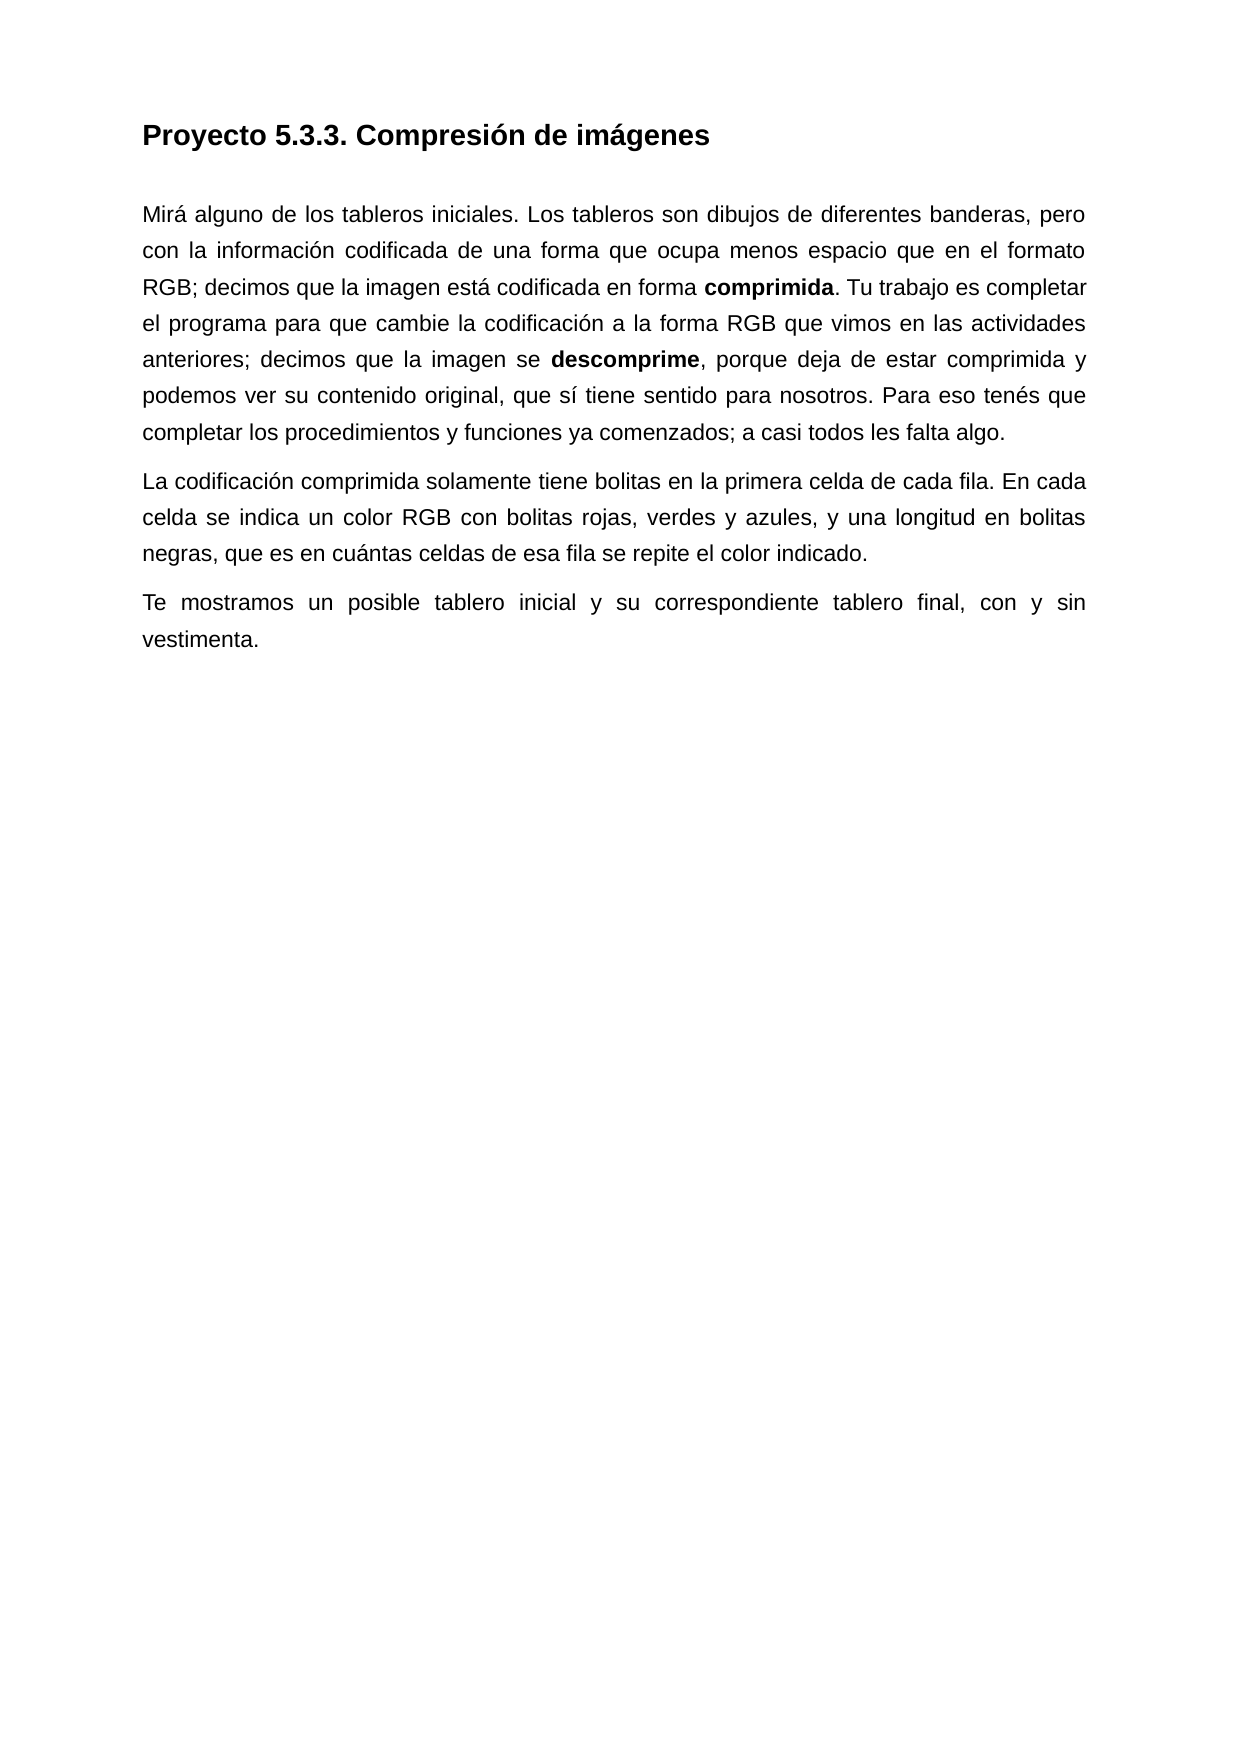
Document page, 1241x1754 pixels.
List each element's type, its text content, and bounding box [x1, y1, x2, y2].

text Te mostramos un posible tablero inicial y su correspondiente tablero final, con y sin vestimenta. [142, 589, 1087, 652]
text Proyecto 5.3.3. Compresión de imágenes [142, 118, 1087, 152]
text Mirá alguno de los tableros iniciales. Los tableros son dibujos de diferentes banderas, pero con la información codificada de una forma que ocupa menos espacio que en el formato RGB; decimos que la imagen está codificada en forma comprimida. Tu trabajo es completar el programa para que cambie la codificación a la forma RGB que vimos en las actividades anteriores; decimos que la imagen se descomprime, porque deja de estar comprimida y podemos ver su contenido original, que sí tiene sentido para nosotros. Para eso tenés que completar los procedimientos y funciones ya comenzados; a casi todos les falta algo. [142, 201, 1087, 445]
text La codificación comprimida solamente tiene bolitas en la primera celda de cada fila. En cada celda se indica un color RGB con bolitas rojas, verdes y azules, y una longitud en bolitas negras, que es en cuántas celdas de esa fila se repite el color indicado. [142, 468, 1087, 567]
